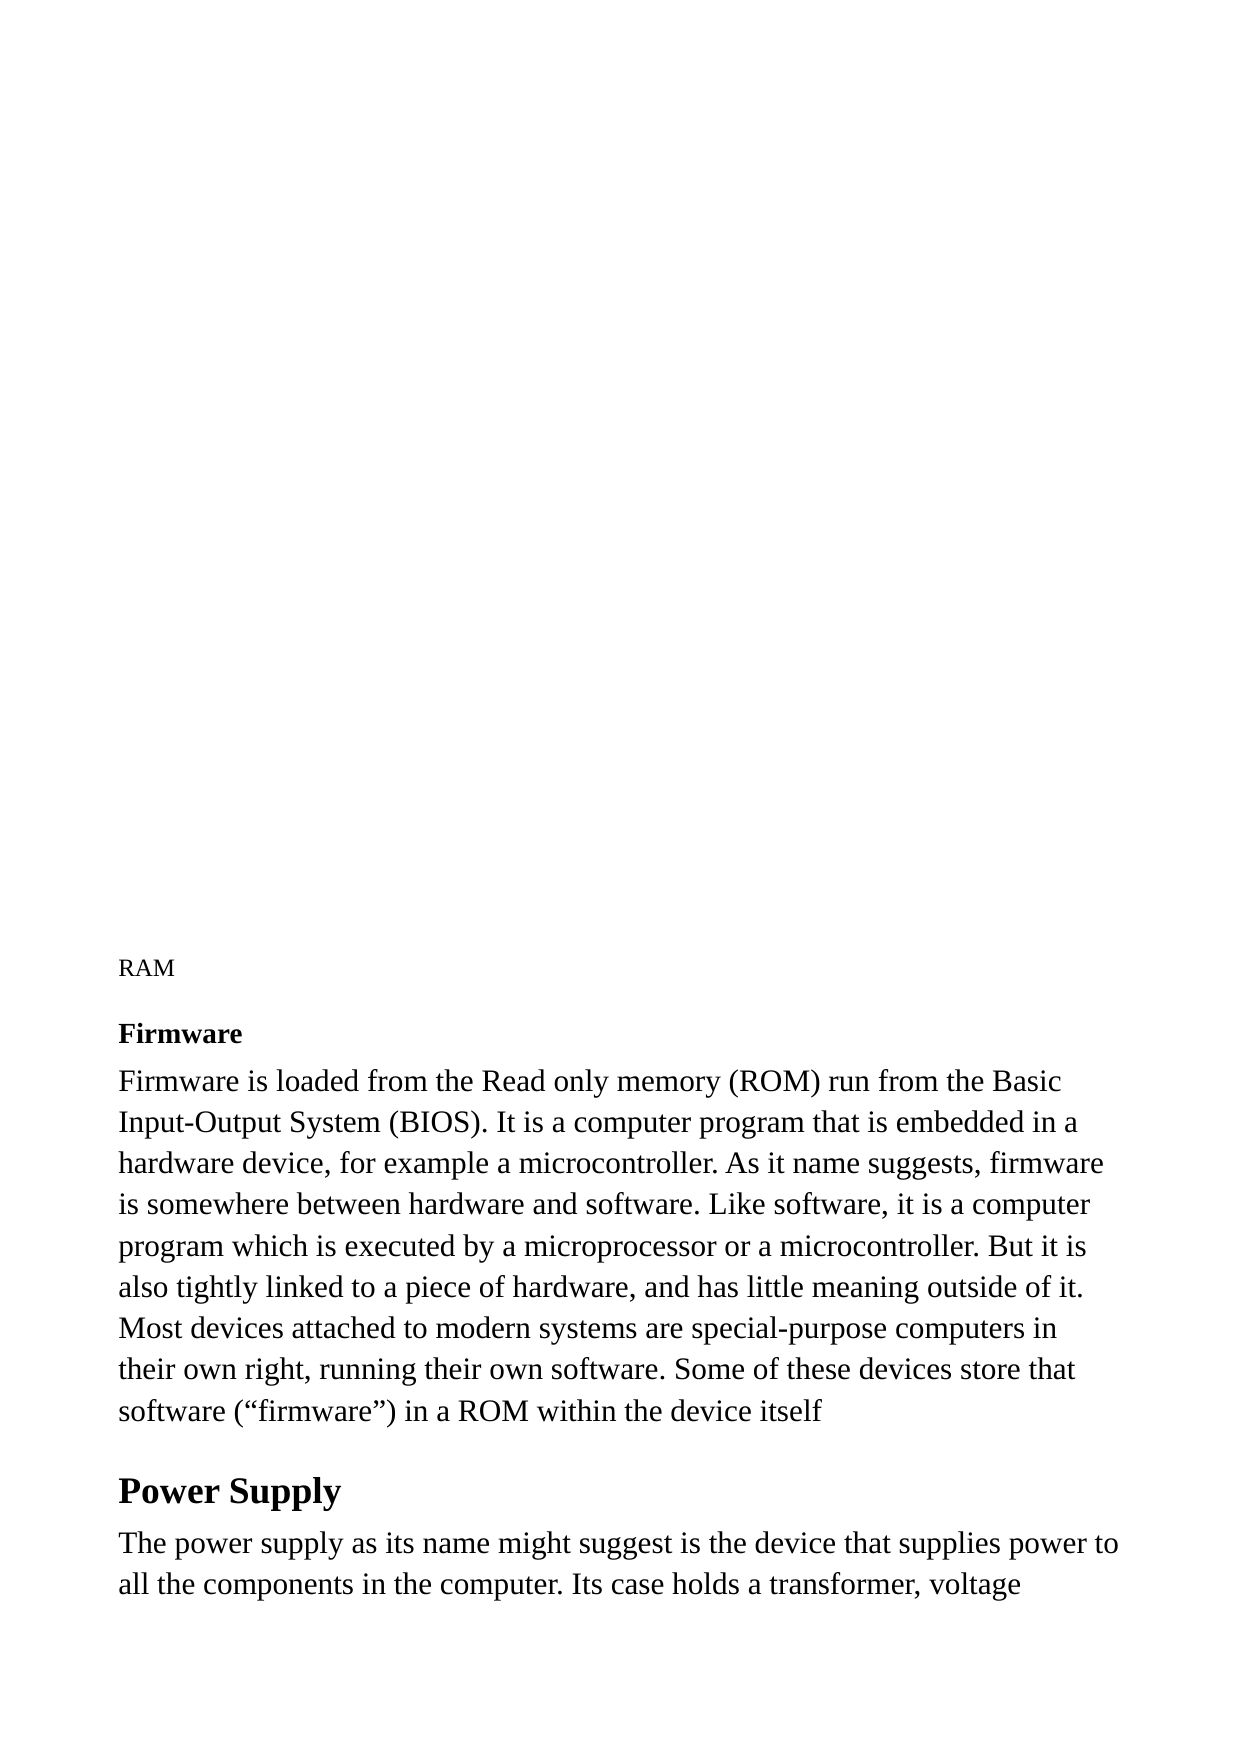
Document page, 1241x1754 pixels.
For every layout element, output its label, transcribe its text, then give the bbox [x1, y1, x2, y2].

text RAM [118, 953, 1122, 982]
subtitle Firmware [118, 1016, 1122, 1049]
text The power supply as its name might suggest is the device that supplies power to all the components in the computer. Its case holds a transformer, voltage [118, 1524, 1122, 1601]
text Firmware is loaded from the Read only memory (ROM) run from the Basic Input-Output System (BIOS). It is a computer program that is embedded in a hardware device, for example a microcontroller. As it name suggests, firmware is somewhere between hardware and software. Like software, it is a computer program which is executed by a microprocessor or a microcontroller. But it is also tightly linked to a piece of hardware, and has little meaning outside of it. Most devices attached to modern systems are special-purpose computers in their own right, running their own software. Some of these devices store that software (“firmware”) in a ROM within the device itself [118, 1062, 1122, 1428]
subtitle Power Supply [118, 1468, 1122, 1512]
